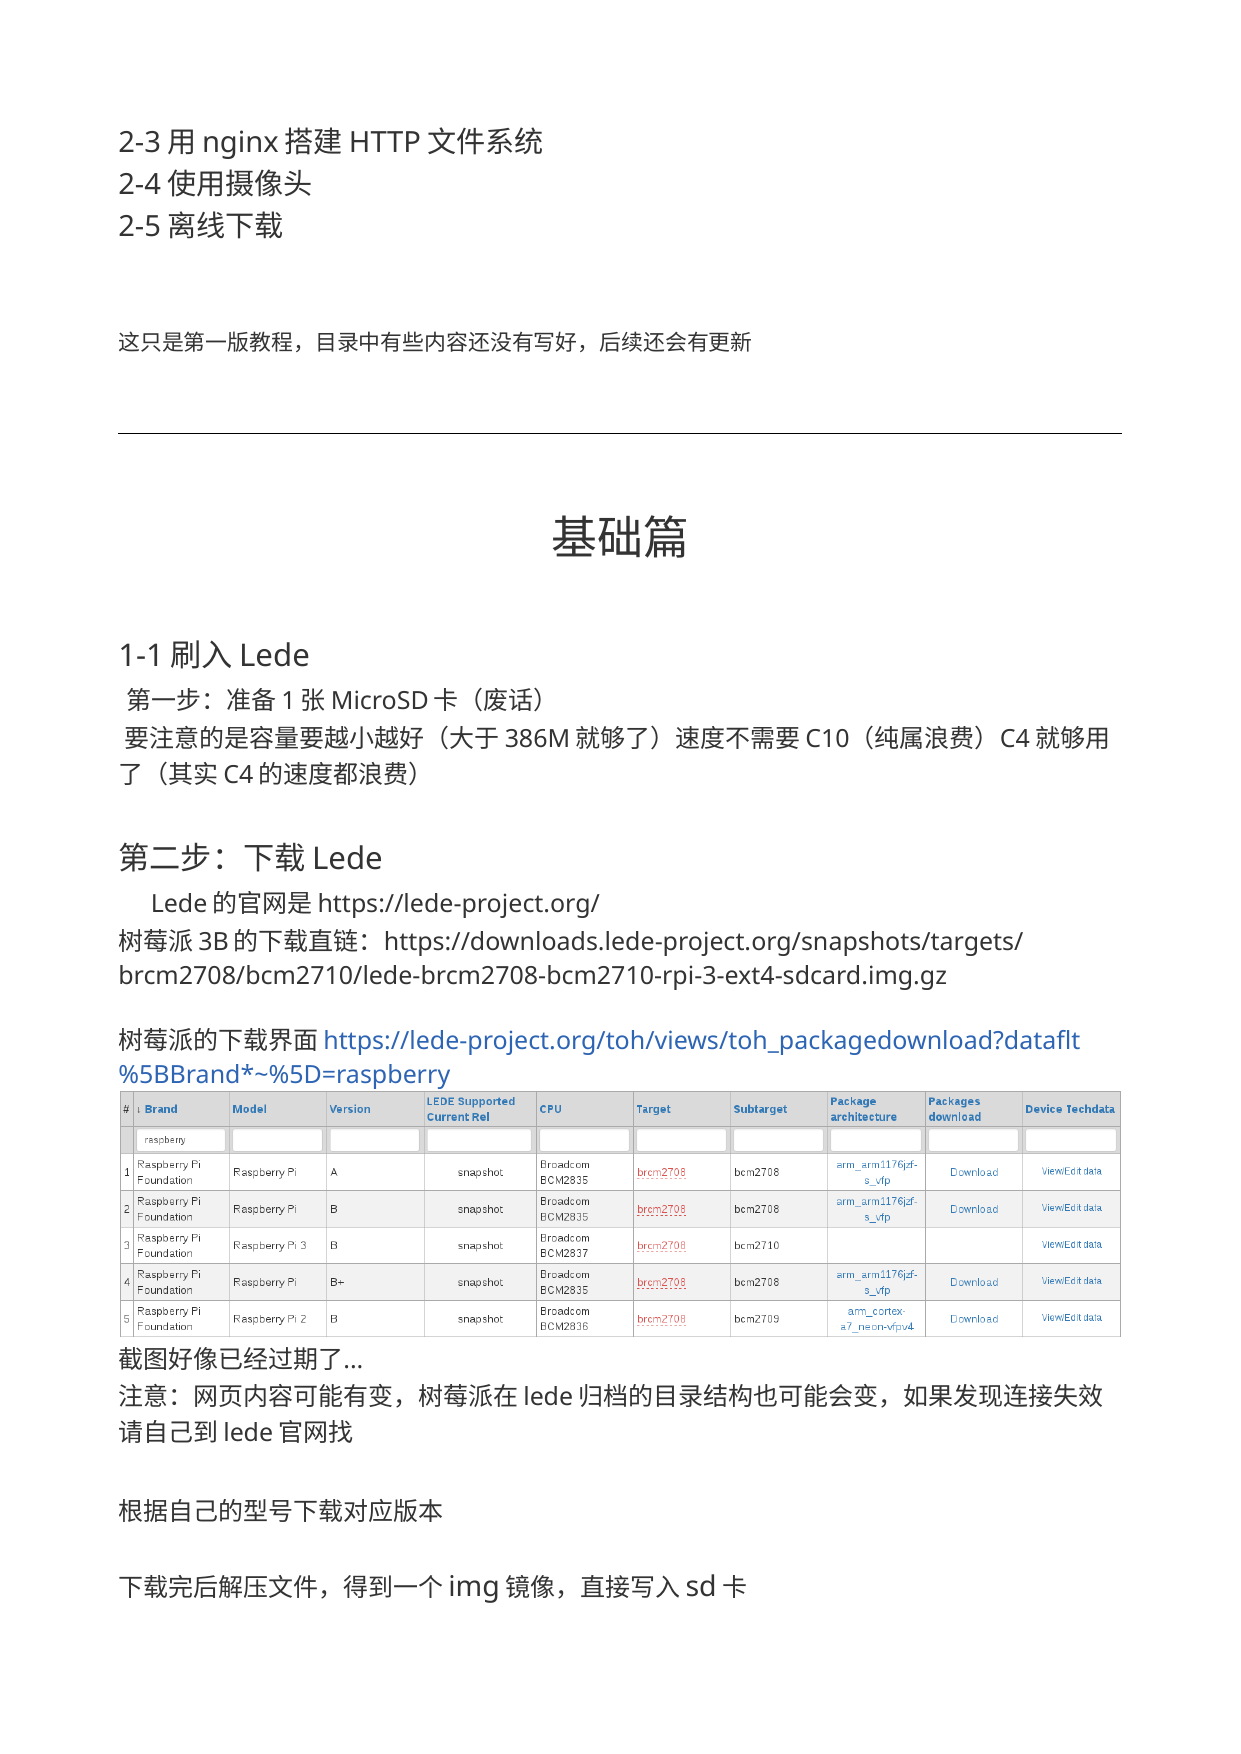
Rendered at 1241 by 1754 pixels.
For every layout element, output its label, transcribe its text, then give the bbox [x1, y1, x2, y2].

text 2-3用nginx搭建HTTP文件系统 [118, 118, 1122, 161]
text 基础篇 [118, 501, 1122, 568]
text 树莓派的下载界面https://lede-project.org/toh/views/toh_packagedownload?dataflt%5BBrand*~%5D=raspberry [118, 1020, 1122, 1090]
text 第二步：下载Lede [118, 833, 1122, 879]
text 要注意的是容量要越小越好（大于386M就够了）速度不需要C10（纯属浪费）C4就够用了（其实C4的速度都浪费） [118, 718, 1122, 791]
text 2-4使用摄像头 [118, 161, 1122, 203]
picture [118, 1090, 1123, 1340]
text 2-5离线下载 [118, 203, 1122, 245]
text 1-1刷入Lede [118, 630, 1122, 676]
text 注意：网页内容可能有变，树莓派在lede归档的目录结构也可能会变，如果发现连接失效请自己到lede官网找 [118, 1376, 1122, 1448]
text 第一步：准备1张MicroSD卡（废话） [118, 676, 1122, 718]
text Lede的官网是https://lede-project.org/ [118, 879, 1122, 921]
text 这只是第一版教程，目录中有些内容还没有写好，后续还会有更新 [118, 325, 1122, 356]
text 根据自己的型号下载对应版本 [118, 1491, 1122, 1527]
text 树莓派3B的下载直链：https://downloads.lede-project.org/snapshots/targets/brcm2708/bcm2710/lede-brcm2708-bcm2710-rpi-3-ext4-sdcard.img.gz [118, 921, 1122, 1020]
text 下载完后解压文件，得到一个img镜像，直接写入sd卡 [118, 1566, 1122, 1605]
text 截图好像已经过期了... [118, 1340, 1122, 1376]
